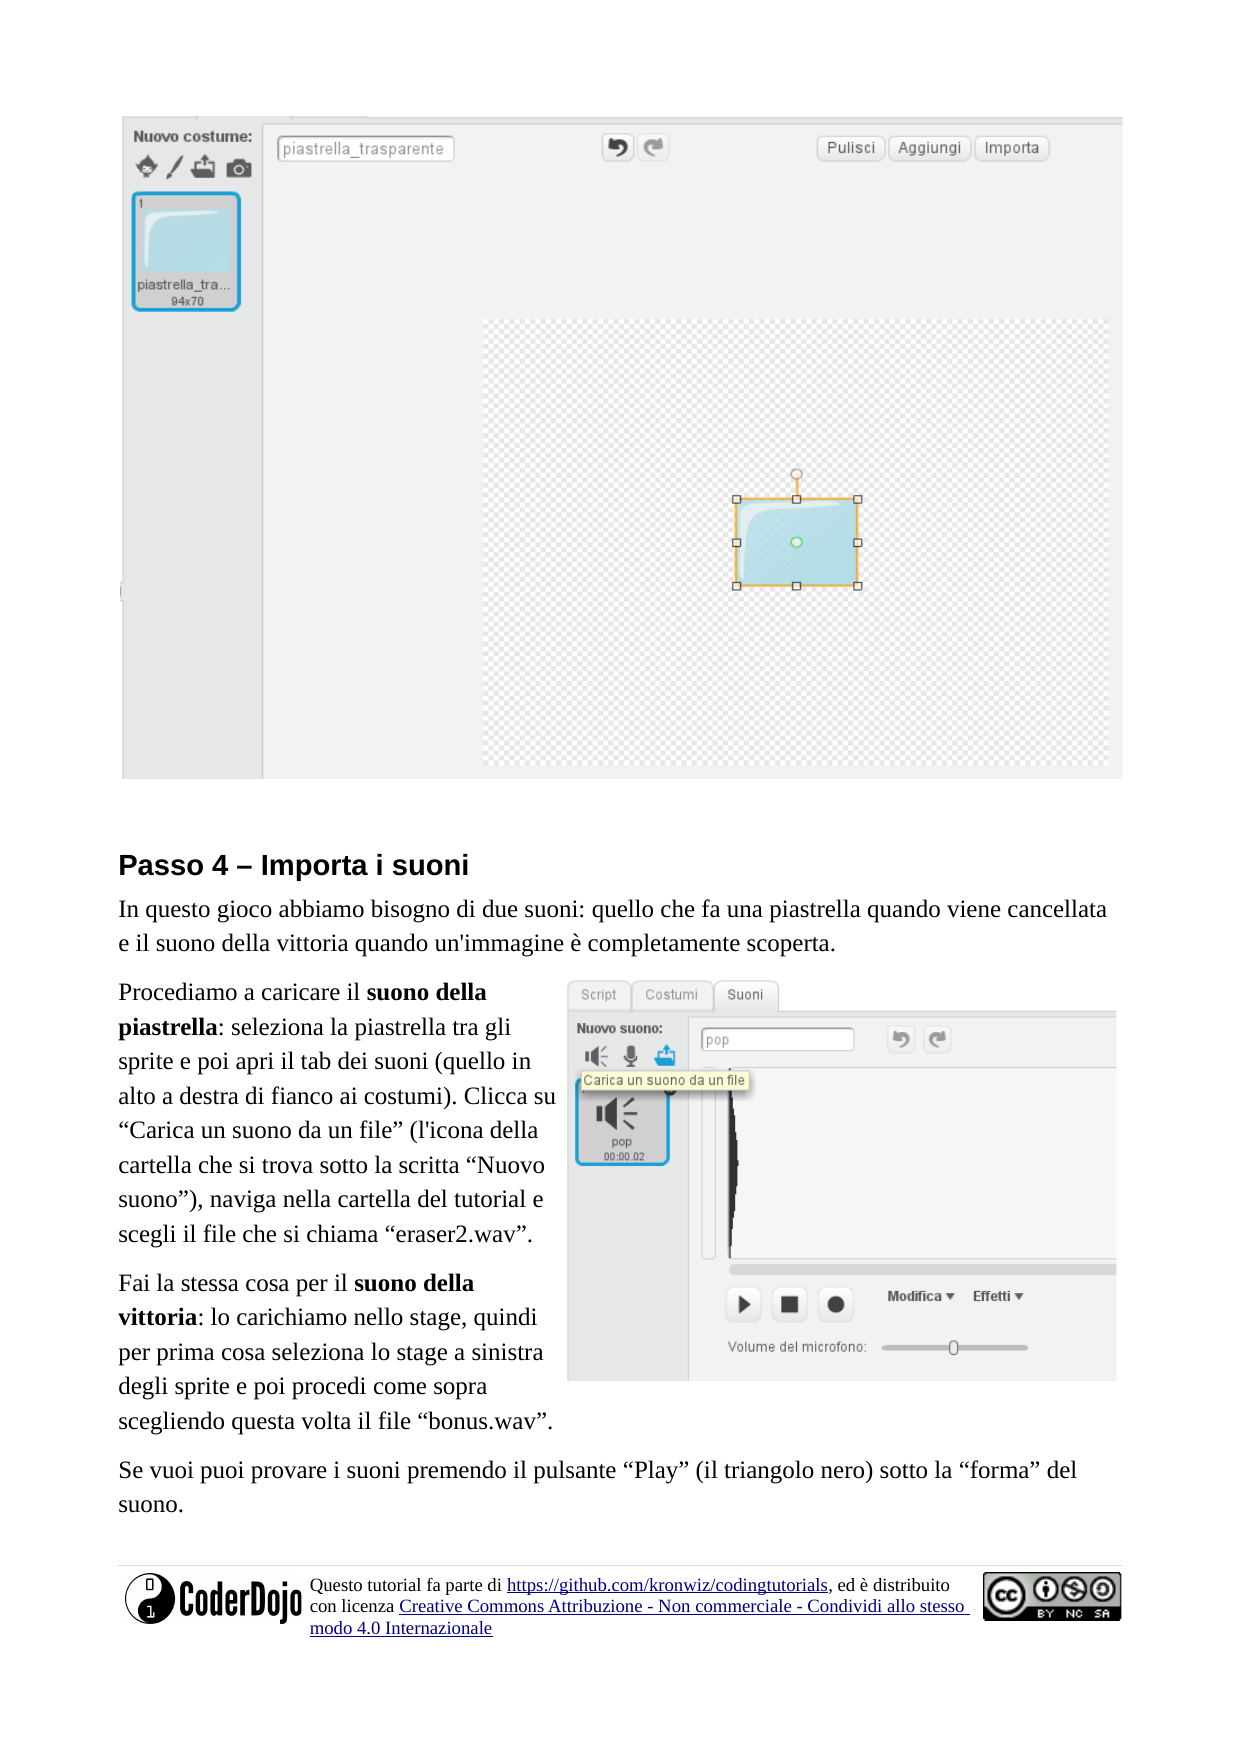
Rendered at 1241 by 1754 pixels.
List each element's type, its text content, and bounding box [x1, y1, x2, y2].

picture [125, 1573, 302, 1624]
picture [983, 1572, 1122, 1621]
text Procediamo a caricare il suono della piastrella: seleziona la piastrella tra gli sprite e poi apri il tab dei suoni (quello in alto a destra di fianco ai costumi). Clicca su “Carica un suono da un file” (l'icona della cartella che si trova sotto la scritta “Nuovo suono”), naviga nella cartella del tutorial e scegli il file che si chiama “eraser2.wav”. [118, 977, 564, 1247]
picture [564, 977, 1117, 1381]
text Se vuoi puoi provare i suoni premendo il pulsante “Play” (il triangolo nero) sotto la “forma” del suono. [118, 1455, 1122, 1518]
subtitle Passo 4 – Importa i suoni [118, 848, 1122, 881]
picture [120, 116, 1123, 779]
text Fai la stessa cosa per il suono della vittoria: lo carichiamo nello stage, quindi per prima cosa seleziona lo stage a sinistra degli sprite e poi procedi come sopra scegliendo questa volta il file “bonus.wav”. [118, 1268, 1122, 1434]
text In questo gioco abbiamo bisogno di due suoni: quello che fa una piastrella quando viene cancellata e il suono della vittoria quando un'immagine è completamente scoperta. [118, 894, 1122, 957]
